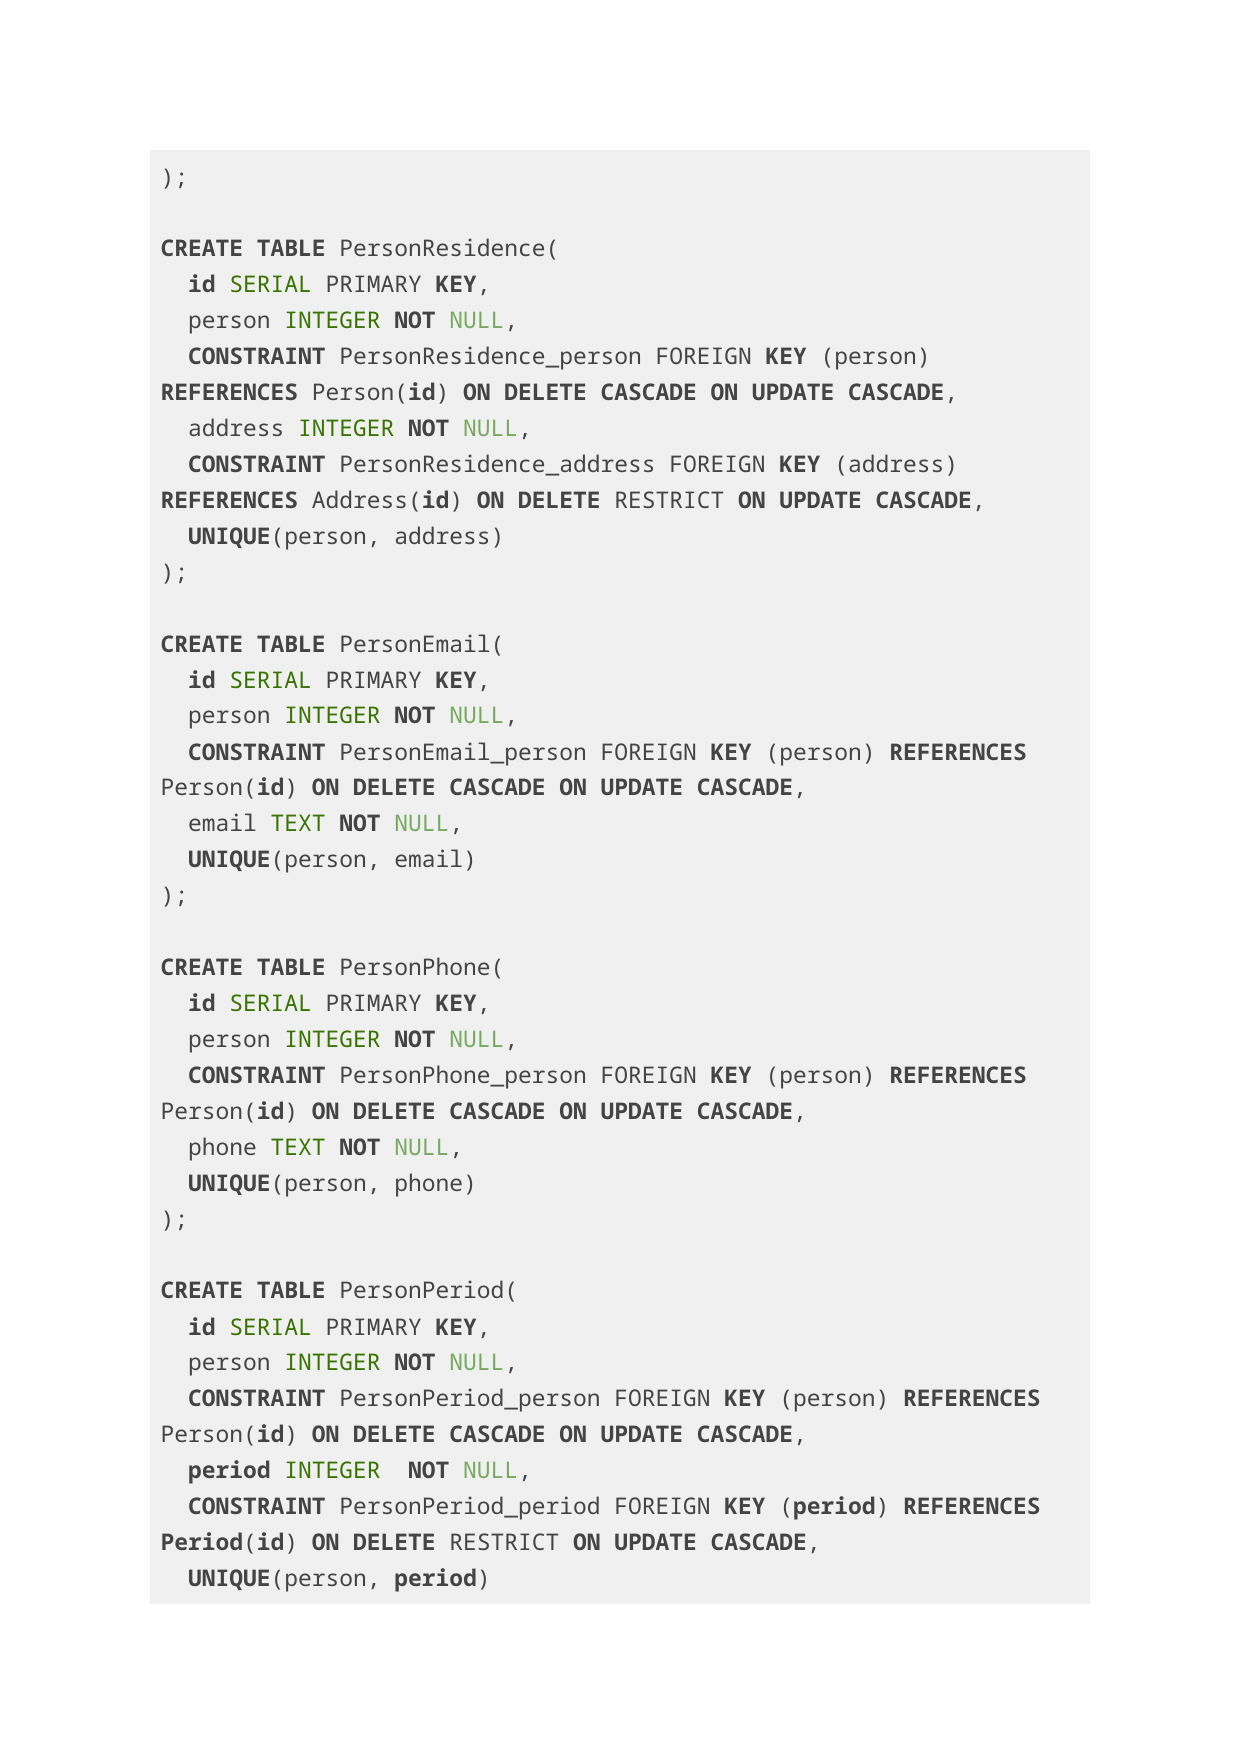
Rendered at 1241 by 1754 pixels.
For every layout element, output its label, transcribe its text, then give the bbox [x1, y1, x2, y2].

table_header ); CREATE TABLE PersonResidence( id SERIAL PRIMARY KEY, person INTEGER NOT NULL, CONSTRAINT PersonResidence_person FOREIGN KEY (person) REFERENCES Person(id) ON DELETE CASCADE ON UPDATE CASCADE, address INTEGER NOT NULL, CONSTRAINT PersonResidence_address FOREIGN KEY (address) REFERENCES Address(id) ON DELETE RESTRICT ON UPDATE CASCADE, UNIQUE(person, address) ); CREATE TABLE PersonEmail( id SERIAL PRIMARY KEY, person INTEGER NOT NULL, CONSTRAINT PersonEmail_person FOREIGN KEY (person) REFERENCES Person(id) ON DELETE CASCADE ON UPDATE CASCADE, email TEXT NOT NULL, UNIQUE(person, email) ); CREATE TABLE PersonPhone( id SERIAL PRIMARY KEY, person INTEGER NOT NULL, CONSTRAINT PersonPhone_person FOREIGN KEY (person) REFERENCES Person(id) ON DELETE CASCADE ON UPDATE CASCADE, phone TEXT NOT NULL, UNIQUE(person, phone) ); CREATE TABLE PersonPeriod( id SERIAL PRIMARY KEY, person INTEGER NOT NULL, CONSTRAINT PersonPeriod_person FOREIGN KEY (person) REFERENCES Person(id) ON DELETE CASCADE ON UPDATE CASCADE, period INTEGER NOT NULL, CONSTRAINT PersonPeriod_period FOREIGN KEY (period) REFERENCES Period(id) ON DELETE RESTRICT ON UPDATE CASCADE, UNIQUE(person, period) [150, 150, 1090, 1604]
